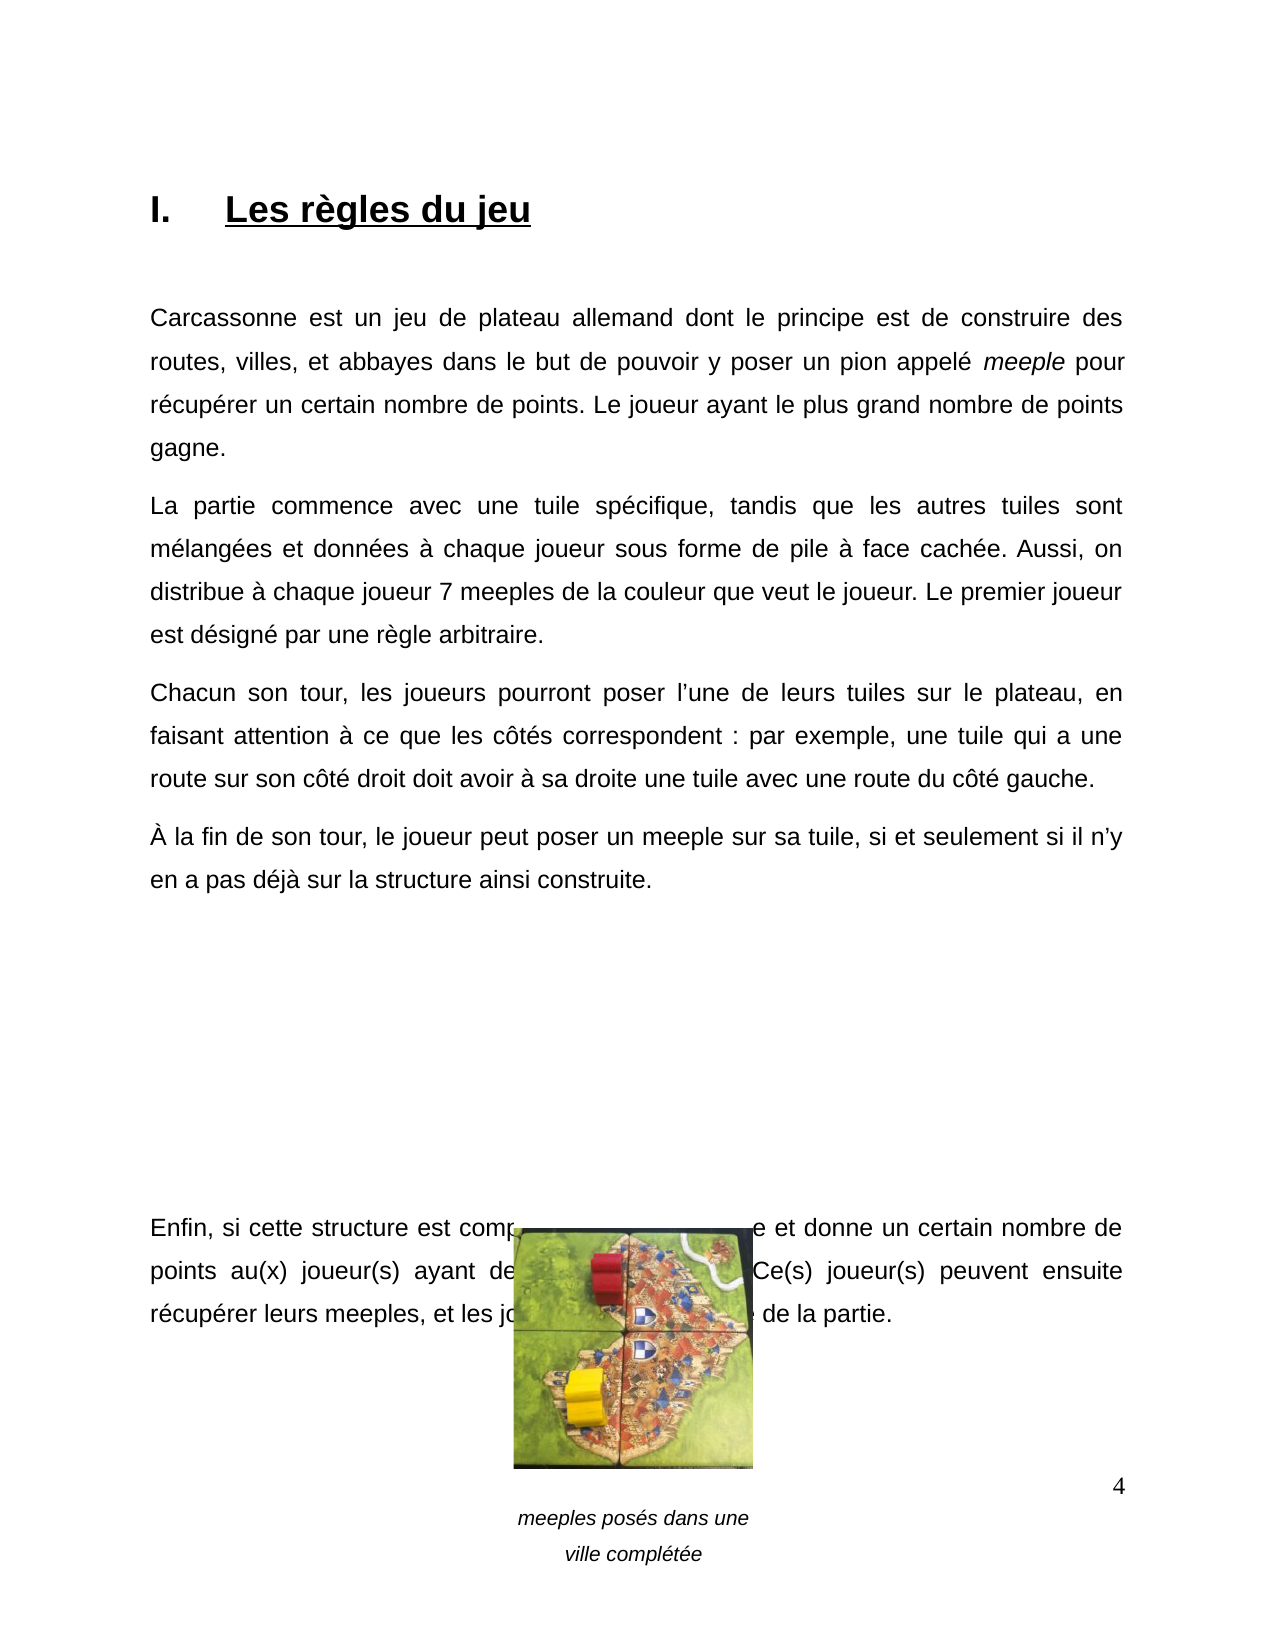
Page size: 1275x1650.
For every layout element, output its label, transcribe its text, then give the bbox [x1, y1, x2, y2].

text Enfin, si cette structure est complétée, elle est évaluée et donne un certain nombre de points au(x) joueur(s) ayant des meeples dessus. Ce(s) joueur(s) peuvent ensuite récupérer leurs meeples, et les jouer au cours du reste de la partie. [150, 1213, 1125, 1328]
subtitle Les règles du jeu [150, 187, 1125, 231]
text À la fin de son tour, le joueur peut poser un meeple sur sa tuile, si et seulement si il n’y en a pas déjà sur la structure ainsi construite. [542, 907, 838, 1129]
text meeples posés dans une ville complétée [514, 1469, 753, 1566]
text À la fin de son tour, le joueur peut poser un meeple sur sa tuile, si et seulement si il n’y en a pas déjà sur la structure ainsi construite. [150, 822, 1125, 894]
text La partie commence avec une tuile spécifique, tandis que les autres tuiles sont mélangées et données à chaque joueur sous forme de pile à face cachée. Aussi, on distribue à chaque joueur 7 meeples de la couleur que veut le joueur. Le premier joueur est désigné par une règle arbitraire. [150, 491, 1125, 649]
text Chacun son tour, les joueurs pourront poser l’une de leurs tuiles sur le plateau, en faisant attention à ce que les côtés correspondent : par exemple, une tuile qui a une route sur son côté droit doit avoir à sa droite une tuile avec une route du côté gauche. [150, 678, 1125, 793]
text À la fin de son tour, le joueur peut poser un meeple sur sa tuile, si et seulement si il n’y en a pas déjà sur la structure ainsi construite. [514, 1216, 753, 1228]
text Carcassonne est un jeu de plateau allemand dont le principe est de construire des routes, villes, et abbayes dans le but de pouvoir y poser un pion appelé meeple pour récupérer un certain nombre de points. Le joueur ayant le plus grand nombre de points gagne. [150, 303, 1125, 461]
picture [513, 1228, 753, 1469]
